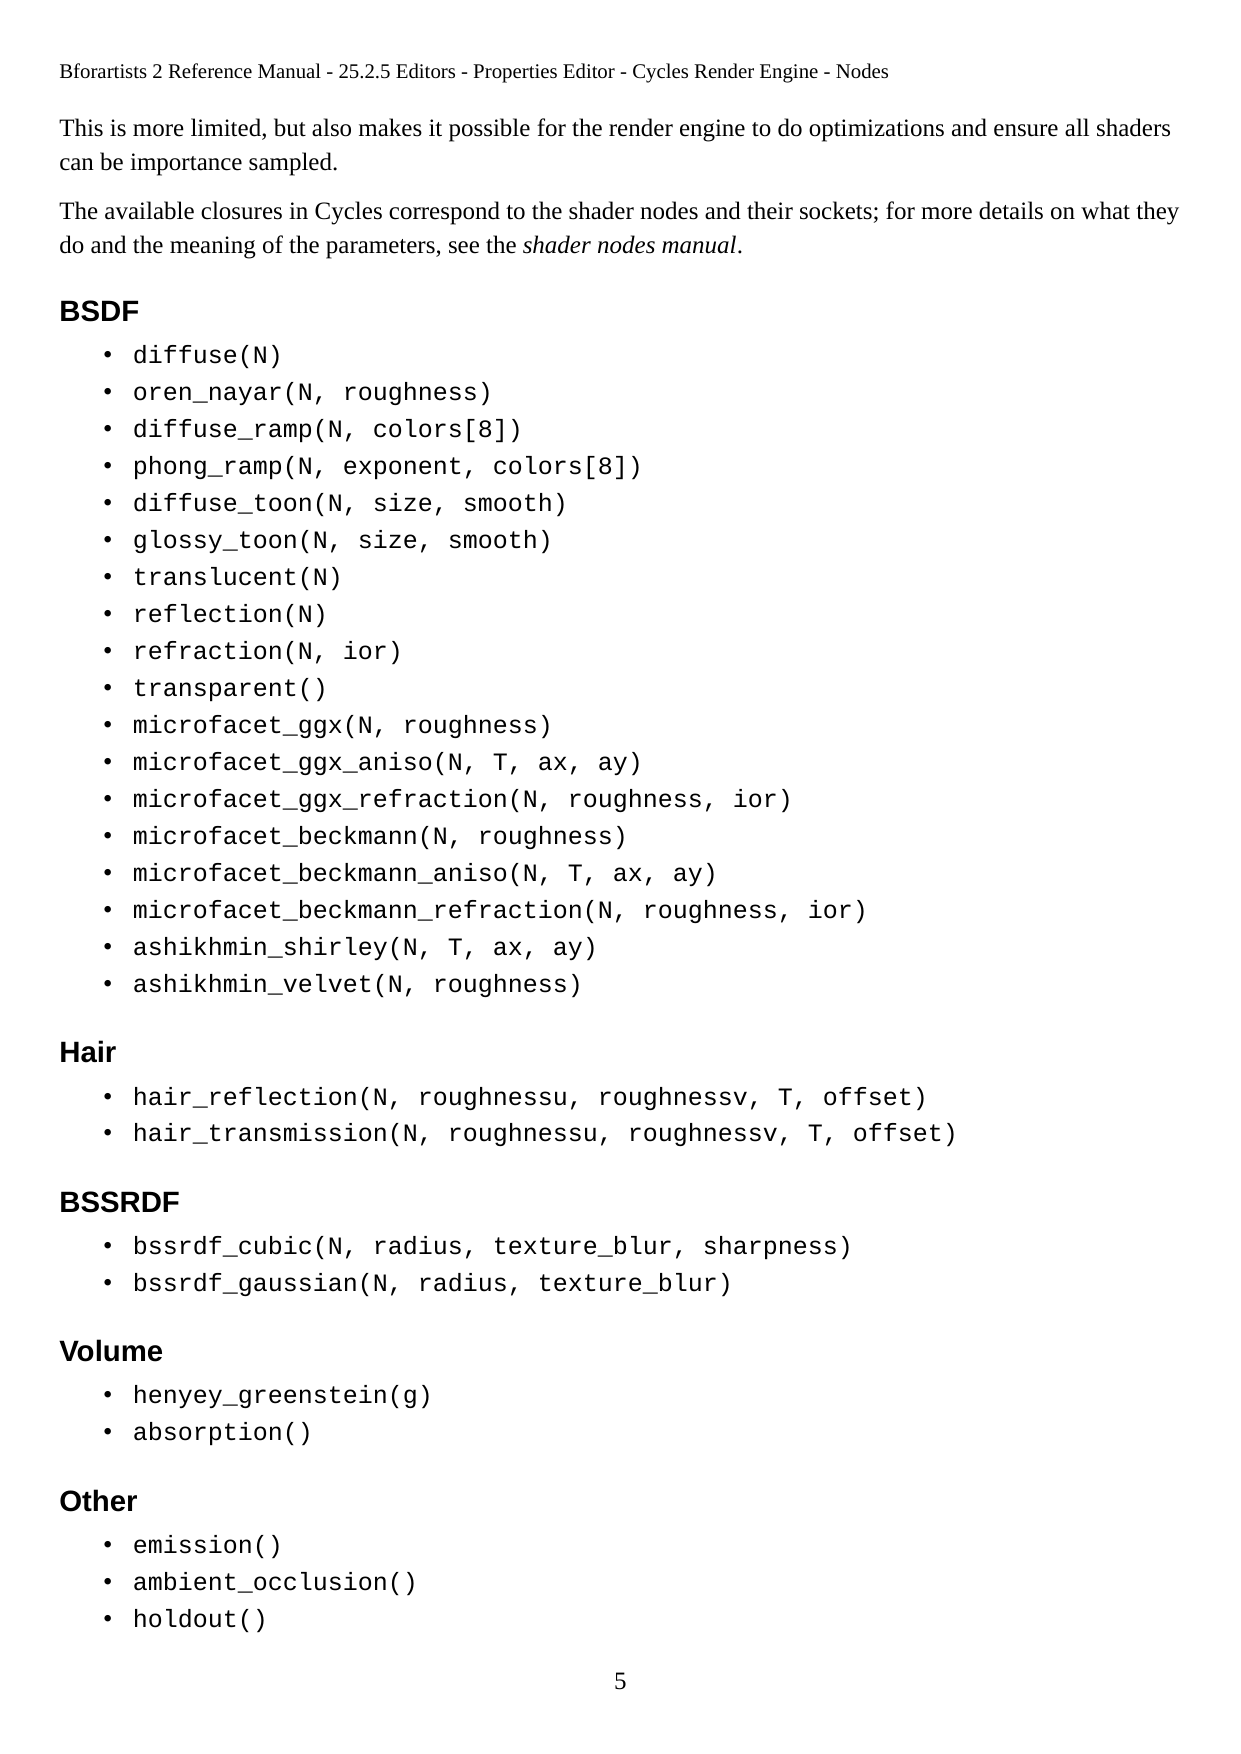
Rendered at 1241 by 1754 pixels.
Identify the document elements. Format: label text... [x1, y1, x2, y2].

list absorption() [103, 1417, 1181, 1448]
list hair_transmission(N, roughnessu, roughnessv, T, offset) [103, 1118, 1181, 1149]
list bssrdf_gaussian(N, radius, texture_blur) [103, 1268, 1181, 1299]
list reflection(N) [103, 599, 1181, 630]
text The available closures in Cycles correspond to the shader nodes and their sockets; for more details on what they do and the meaning of the parameters, see the shader nodes manual. [59, 196, 1181, 259]
subtitle BSSRDF [59, 1185, 1181, 1218]
list hair_reflection(N, roughnessu, roughnessv, T, offset) [103, 1082, 1181, 1112]
list ashikhmin_shirley(N, T, ax, ay) [103, 932, 1181, 963]
list refraction(N, ior) [103, 636, 1181, 667]
subtitle Hair [59, 1035, 1181, 1069]
list ashikhmin_velvet(N, roughness) [103, 969, 1181, 1000]
list microfacet_ggx_refraction(N, roughness, ior) [103, 784, 1181, 815]
subtitle Volume [59, 1334, 1181, 1368]
list transparent() [103, 673, 1181, 704]
list microfacet_ggx_aniso(N, T, ax, ay) [103, 747, 1181, 778]
list ambient_occlusion() [103, 1567, 1181, 1597]
list diffuse(N) [103, 341, 1181, 371]
list henyey_greenstein(g) [103, 1380, 1181, 1411]
list translucent(N) [103, 562, 1181, 593]
list oren_nayar(N, roughness) [103, 377, 1181, 408]
list microfacet_beckmann_refraction(N, roughness, ior) [103, 895, 1181, 926]
list microfacet_beckmann(N, roughness) [103, 821, 1181, 852]
list glossy_toon(N, size, smooth) [103, 525, 1181, 556]
list phong_ramp(N, exponent, colors[8]) [103, 451, 1181, 482]
subtitle BSDF [59, 294, 1181, 328]
list microfacet_ggx(N, roughness) [103, 710, 1181, 741]
subtitle Other [59, 1483, 1181, 1517]
list holdout() [103, 1604, 1181, 1634]
list bssrdf_cubic(N, radius, texture_blur, sharpness) [103, 1231, 1181, 1262]
list diffuse_ramp(N, colors[8]) [103, 414, 1181, 445]
text This is more limited, but also makes it possible for the render engine to do optimizations and ensure all shaders can be importance sampled. [59, 113, 1181, 176]
list diffuse_toon(N, size, smooth) [103, 488, 1181, 519]
list microfacet_beckmann_aniso(N, T, ax, ay) [103, 858, 1181, 889]
list emission() [103, 1530, 1181, 1561]
